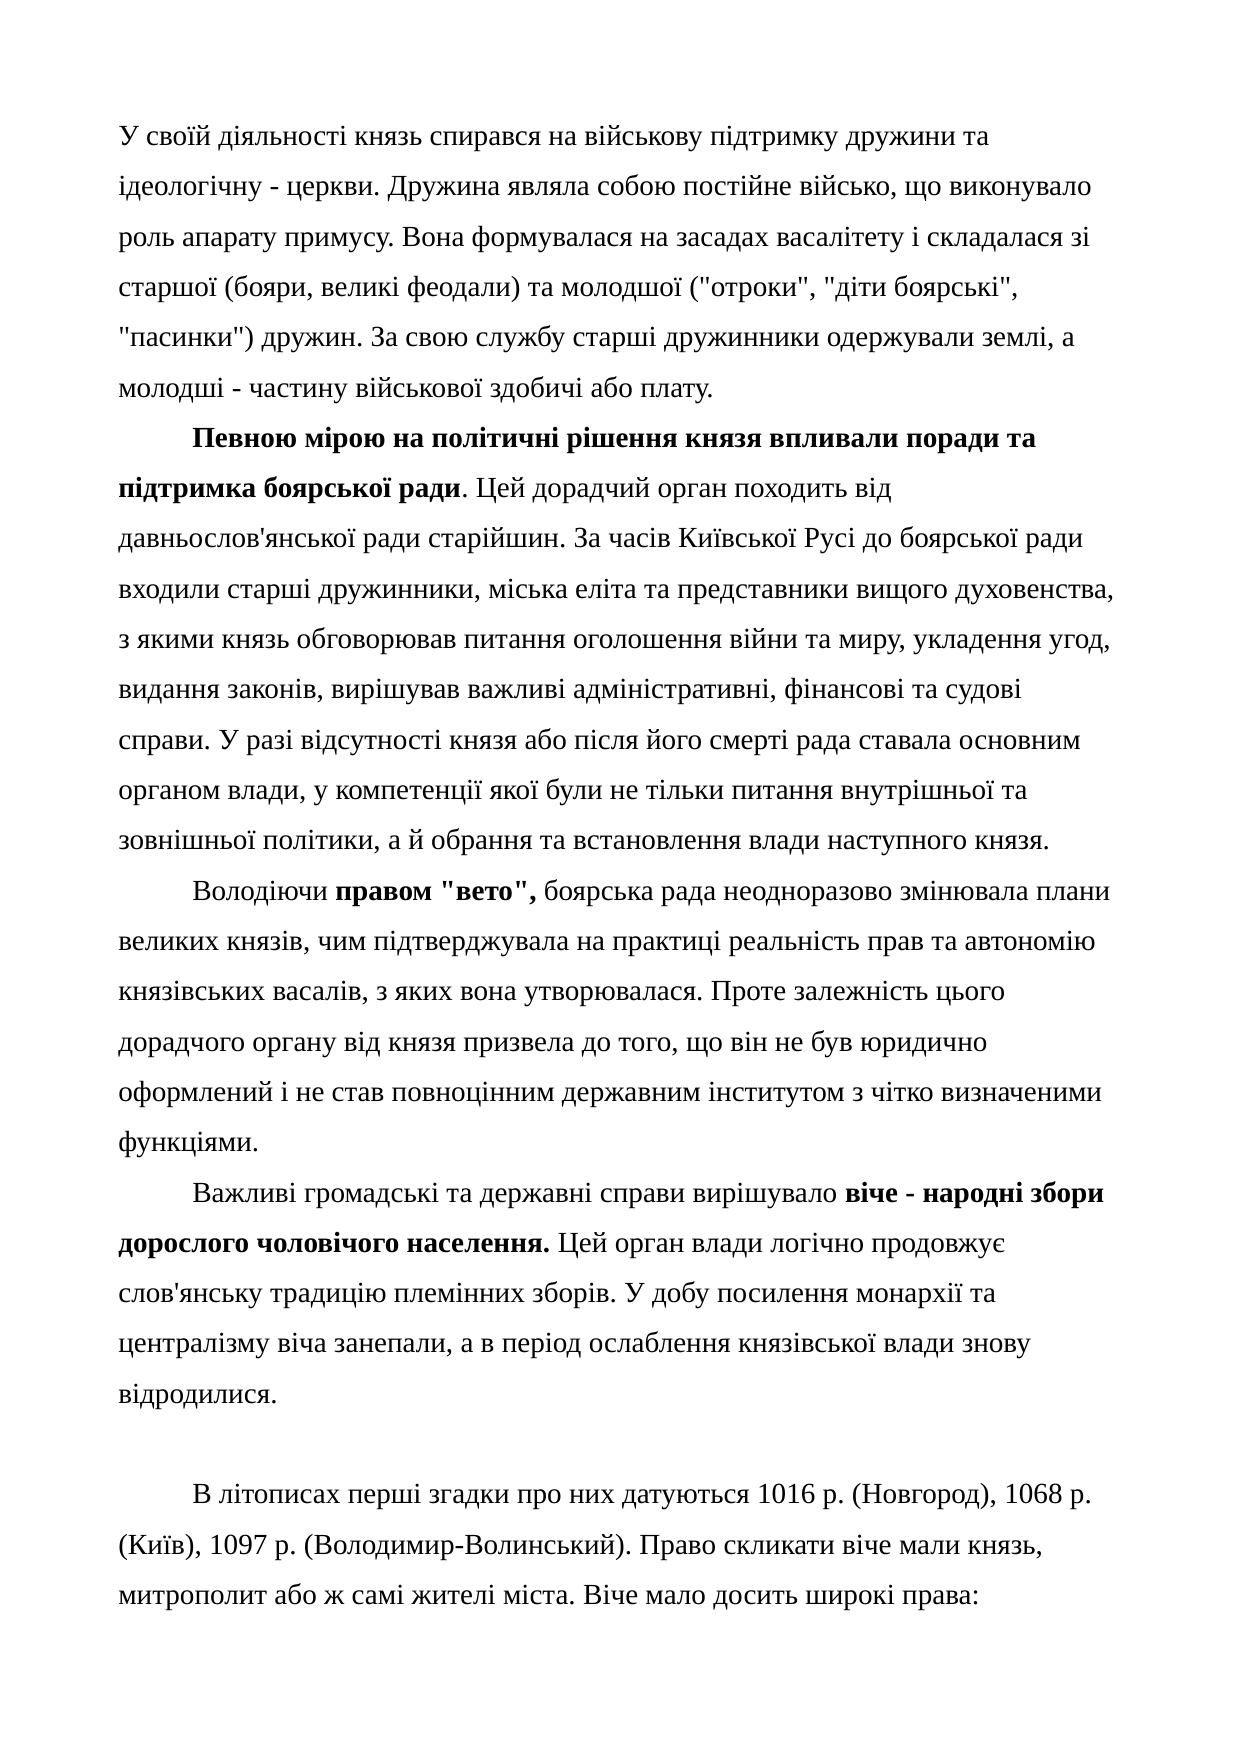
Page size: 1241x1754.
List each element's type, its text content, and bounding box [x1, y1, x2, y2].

text Важливі громадські та державні справи вирішувало віче - народні збори дорослого чоловічого населення. Цей орган влади логічно продовжує слов'янську традицію племінних зборів. У добу посилення монархії та централізму віча занепали, а в період ослаблення князівської влади знову відродилися. [118, 1175, 1122, 1409]
text В літописах перші згадки про них датуються 1016 р. (Новгород), 1068 р. (Київ), 1097 р. (Володимир-Волинський). Право скликати віче мали князь, митрополит або ж самі жителі міста. Віче мало досить широкі права: [118, 1477, 1122, 1611]
text Володіючи правом "вето", боярська рада неодноразово змінювала плани великих князів, чим підтверджувала на практиці реальність прав та автономію князівських васалів, з яких вона утворювалася. Проте залежність цього дорадчого органу від князя призвела до того, що він не був юридично оформлений і не став повноцінним державним інститутом з чітко визначеними функціями. [118, 873, 1122, 1158]
text У своїй діяльності князь спирався на військову підтримку дружини та ідеологічну - церкви. Дружина являла собою постійне військо, що виконувало роль апарату примусу. Вона формувалася на засадах васалітету і складалася зі старшої (бояри, великі феодали) та молодшої ("отроки", "діти боярські", "пасинки") дружин. За свою службу старші дружинники одержували землі, а молодші - частину військової здобичі або плату. [118, 118, 1122, 403]
text Певною мірою на політичні рішення князя впливали поради та підтримка боярської ради. Цей дорадчий орган походить від давньослов'янської ради старійшин. За часів Київської Русі до боярської ради входили старші дружинники, міська еліта та представники вищого духовенства, з якими князь обговорював питання оголошення війни та миру, укладення угод, видання законів, вирішував важливі адміністративні, фінансові та судові справи. У разі відсутності князя або після його смерті рада ставала основним органом влади, у компетенції якої були не тільки питання внутрішньої та зовнішньої політики, а й обрання та встановлення влади наступного князя. [118, 420, 1122, 856]
